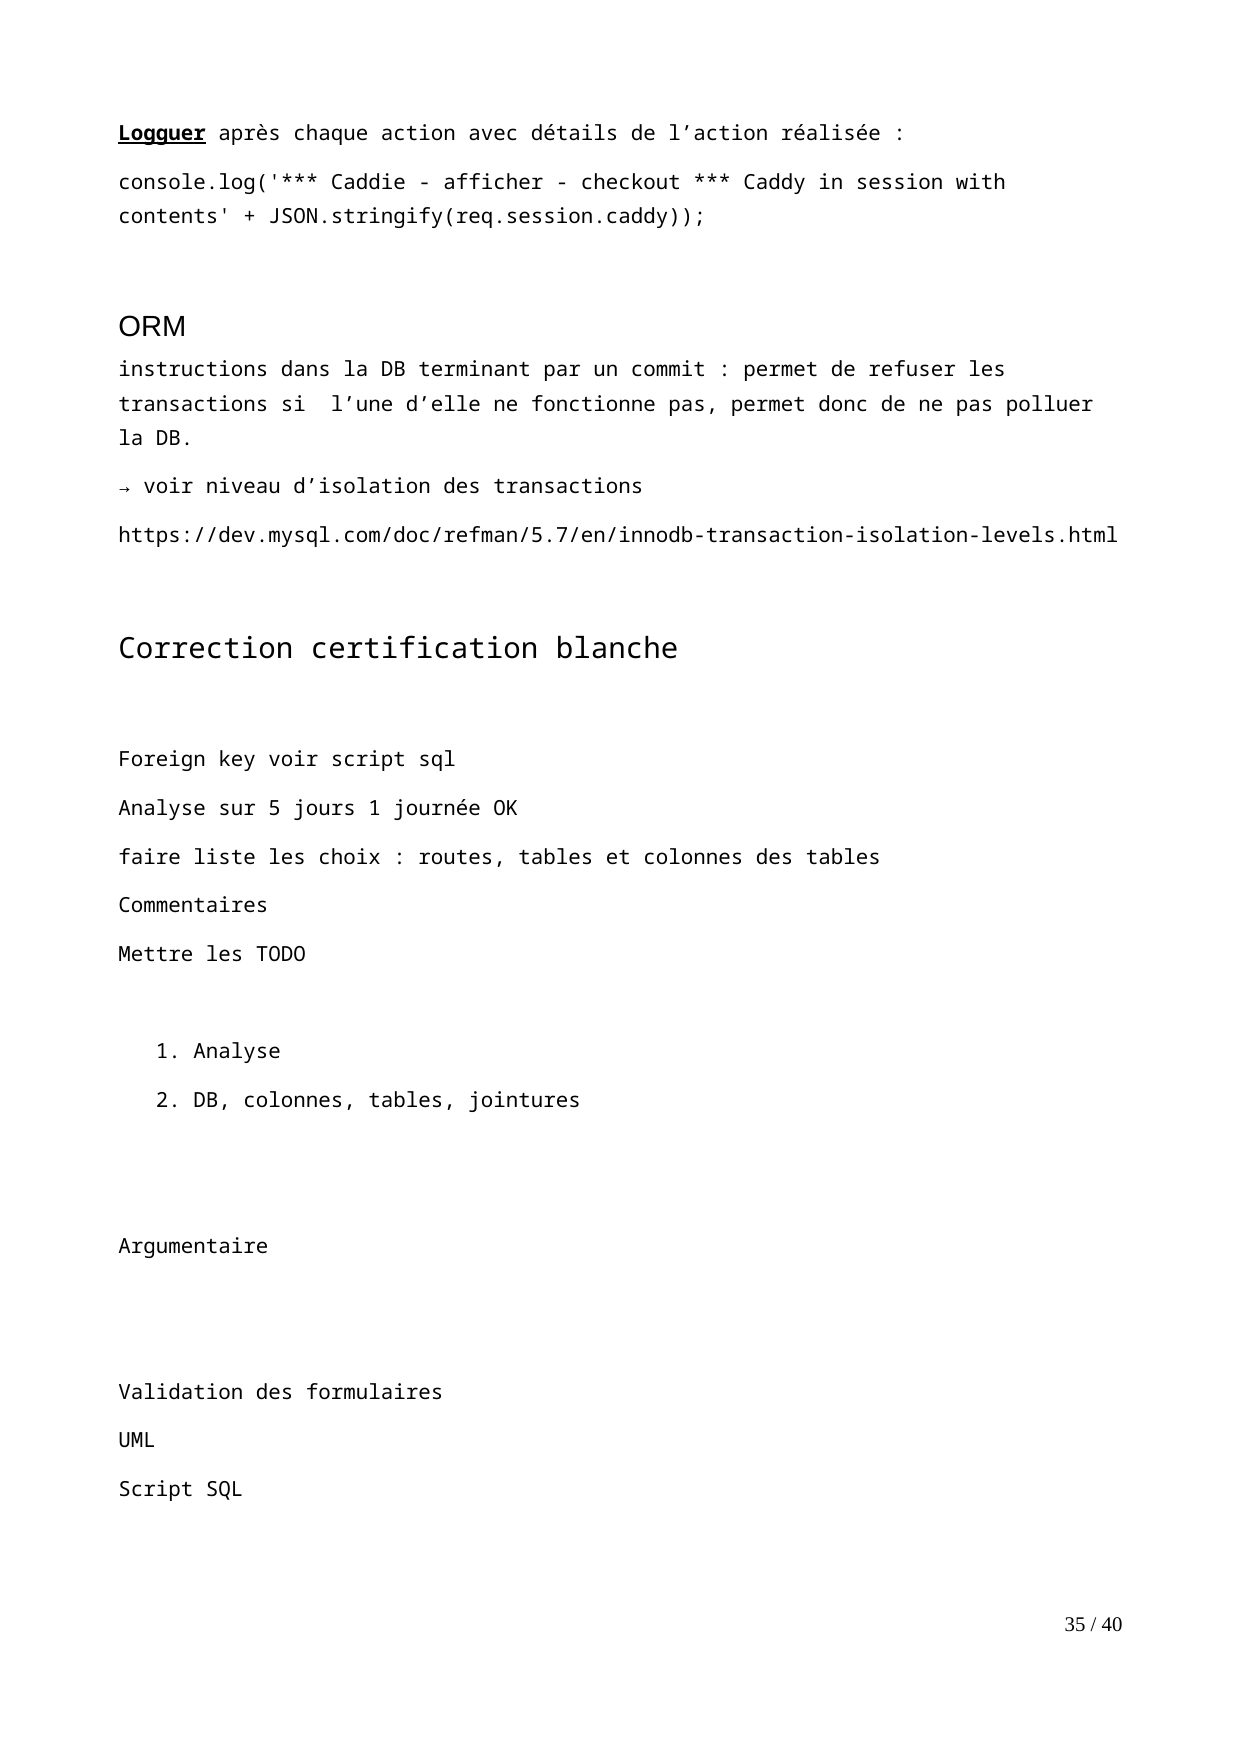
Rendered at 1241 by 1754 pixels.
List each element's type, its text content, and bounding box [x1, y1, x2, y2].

list DB, colonnes, tables, jointures [156, 1085, 1122, 1113]
text Validation des formulaires [118, 1377, 1122, 1405]
subtitle ORM [118, 308, 1122, 342]
text instructions dans la DB terminant par un commit : permet de refuser les transactions si l’une d’elle ne fonctionne pas, permet donc de ne pas polluer la DB. [118, 354, 1122, 451]
text UML [118, 1426, 1122, 1454]
text Commentaires [118, 891, 1122, 919]
text Script SQL [118, 1474, 1122, 1503]
text → voir niveau d’isolation des transactions [118, 471, 1122, 500]
text Logguer après chaque action avec détails de l’action réalisée : [118, 118, 1122, 147]
text https://dev.mysql.com/doc/refman/5.7/en/innodb-transaction-isolation-levels.html [118, 520, 1122, 548]
text Argumentaire [118, 1231, 1122, 1259]
subtitle Correction certification blanche [118, 628, 1122, 667]
text console.log('*** Caddie - afficher - checkout *** Caddy in session with contents' + JSON.stringify(req.session.caddy)); [118, 167, 1122, 229]
text Analyse sur 5 jours 1 journée OK [118, 793, 1122, 822]
text Mettre les TODO [118, 939, 1122, 968]
text faire liste les choix : routes, tables et colonnes des tables [118, 842, 1122, 870]
list Analyse [156, 1036, 1122, 1065]
text Foreign key voir script sql [118, 744, 1122, 773]
